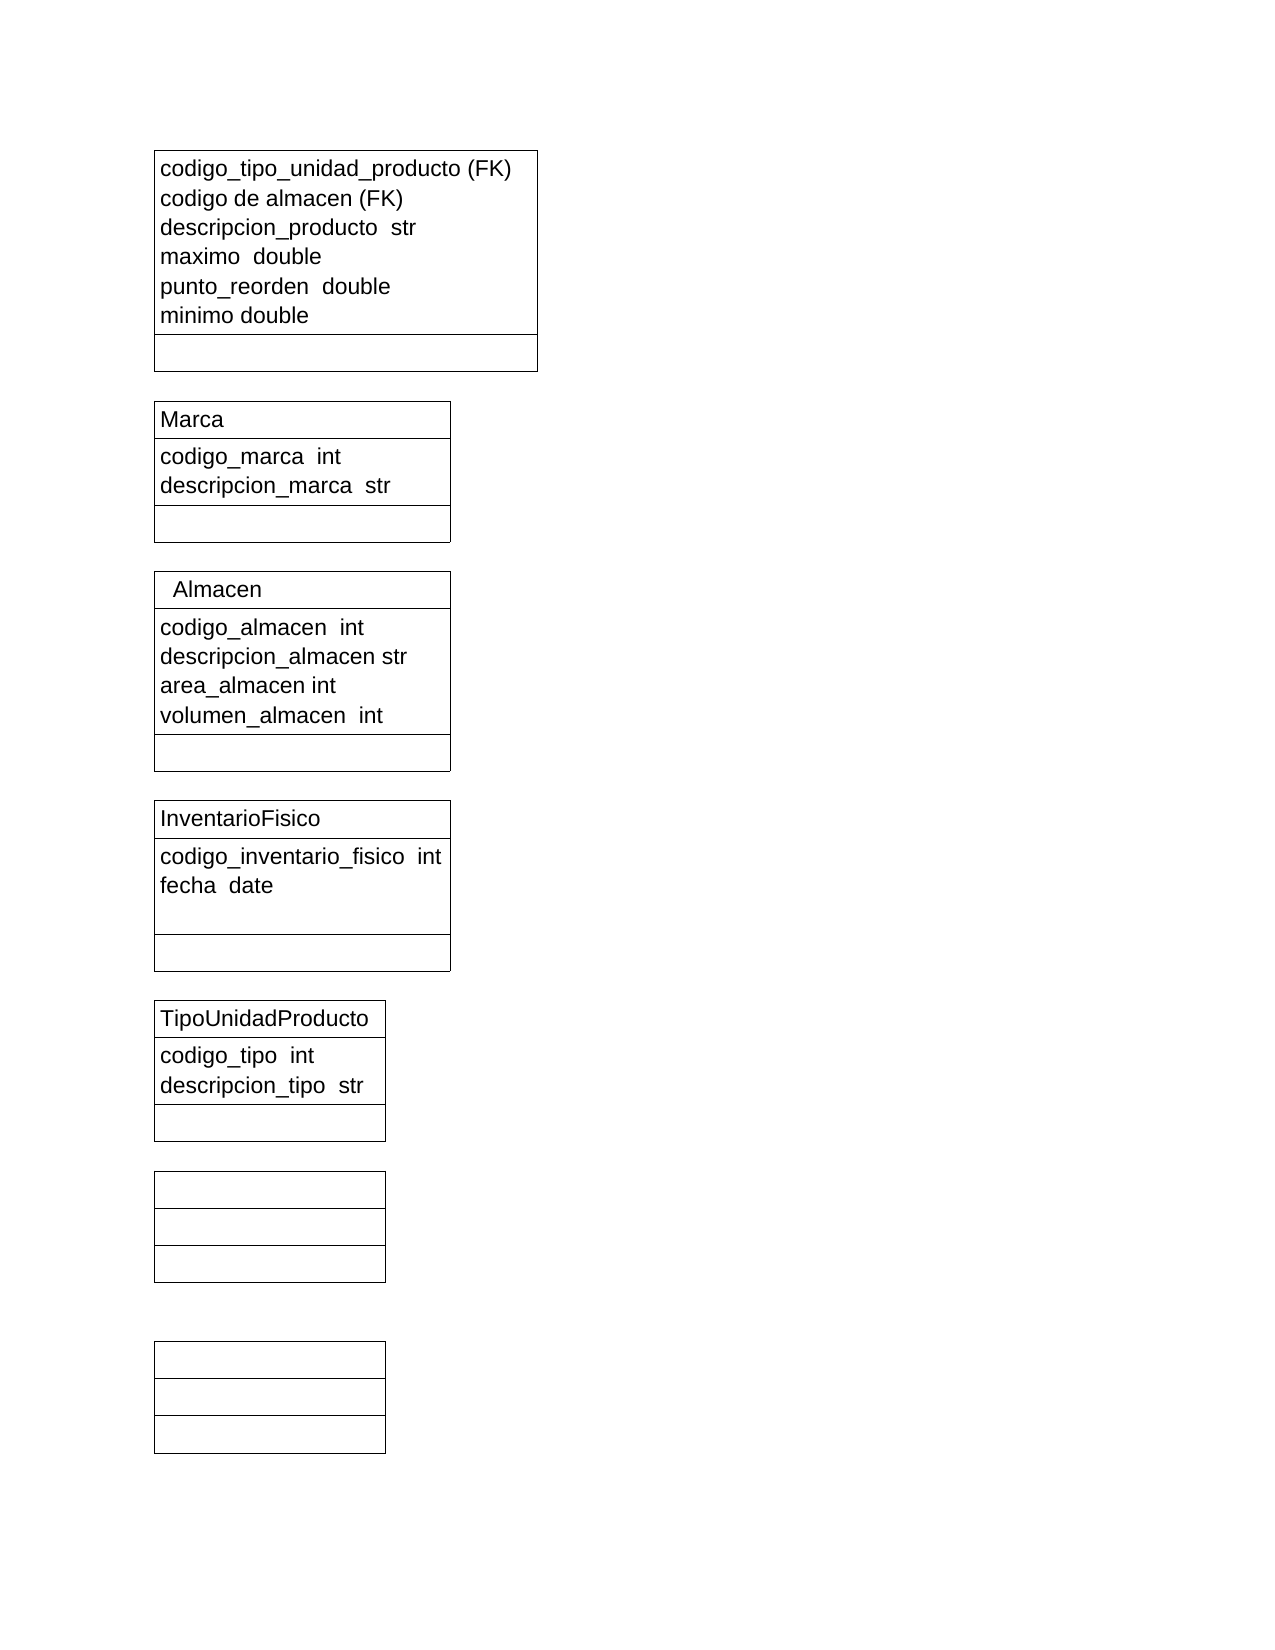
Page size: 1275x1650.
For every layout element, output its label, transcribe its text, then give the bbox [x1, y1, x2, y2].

table_header [155, 1172, 385, 1208]
table_cell codigo_tipo_unidad_producto (FK) codigo de almacen (FK) descripcion_producto str maximo double punto_reorden double minimo double [155, 151, 537, 334]
table_header Marca [155, 402, 450, 438]
table_cell codigo_tipo int descripcion_tipo str [155, 1038, 385, 1104]
table_cell [155, 1416, 385, 1452]
table_header TipoUnidadProducto [155, 1001, 385, 1037]
table_header [155, 1342, 385, 1378]
table_cell [155, 735, 450, 771]
table_cell [155, 506, 450, 542]
table_cell codigo_inventario_fisico int fecha date [155, 839, 450, 933]
table_cell [155, 935, 450, 971]
table_cell [155, 335, 537, 371]
table_cell [155, 1246, 385, 1282]
table_cell [155, 1209, 385, 1245]
table_header InventarioFisico [155, 801, 450, 837]
table_cell [155, 1105, 385, 1141]
table_cell codigo_almacen int descripcion_almacen str area_almacen int volumen_almacen int [155, 609, 450, 734]
table_cell [155, 1379, 385, 1415]
table_cell codigo_marca int descripcion_marca str [155, 439, 450, 504]
table_header Almacen [155, 572, 450, 608]
